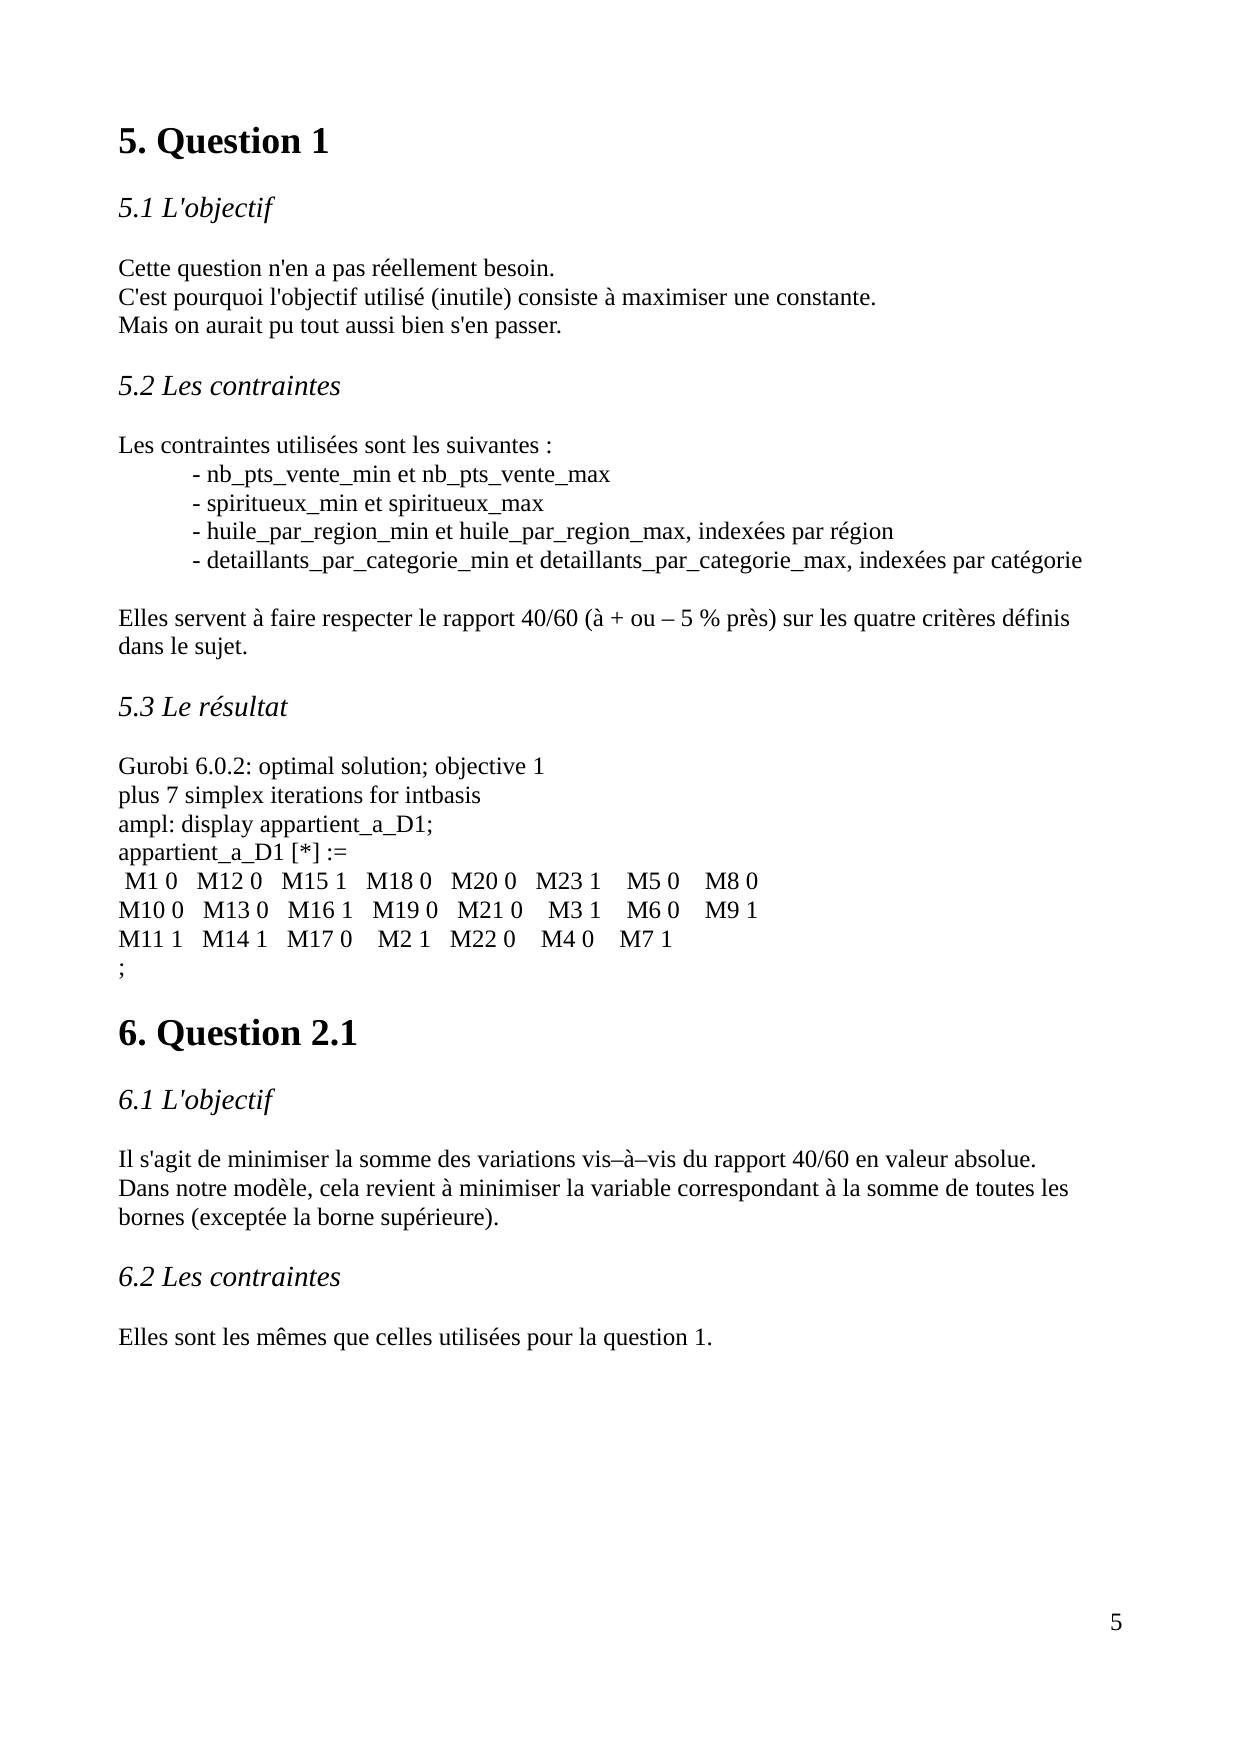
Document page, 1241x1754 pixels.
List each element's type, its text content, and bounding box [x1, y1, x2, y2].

subtitle 6.2 Les contraintes [118, 1259, 1122, 1293]
text C'est pourquoi l'objectif utilisé (inutile) consiste à maximiser une constante. [118, 282, 1122, 310]
text Elles servent à faire respecter le rapport 40/60 (à + ou – 5 % près) sur les quatre critères définis dans le sujet. [118, 603, 1122, 660]
text Gurobi 6.0.2: optimal solution; objective 1 plus 7 simplex iterations for intbasis ampl: display appartient_a_D1; appartient_a_D1 [*] := M1 0 M12 0 M15 1 M18 0 M20 0 M23 1 M5 0 M8 0 M10 0 M13 0 M16 1 M19 0 M21 0 M3 1 M6 0 M9 1 M11 1 M14 1 M17 0 M2 1 M22 0 M4 0 M7 1 ; [118, 751, 1122, 981]
subtitle 5.2 Les contraintes [118, 368, 1122, 401]
text - detaillants_par_categorie_min et detaillants_par_categorie_max, indexées par catégorie [118, 545, 1122, 574]
text - spiritueux_min et spiritueux_max [118, 488, 1122, 516]
subtitle 5.3 Le résultat [118, 689, 1122, 722]
text Elles sont les mêmes que celles utilisées pour la question 1. [118, 1322, 1122, 1351]
subtitle 6. Question 2.1 [118, 1010, 1122, 1053]
text Dans notre modèle, cela revient à minimiser la variable correspondant à la somme de toutes les bornes (exceptée la borne supérieure). [118, 1173, 1122, 1231]
text Les contraintes utilisées sont les suivantes : [118, 430, 1122, 459]
text Mais on aurait pu tout aussi bien s'en passer. [118, 310, 1122, 339]
subtitle 5.1 L'objectif [118, 191, 1122, 224]
text - huile_par_region_min et huile_par_region_max, indexées par région [118, 516, 1122, 545]
text Cette question n'en a pas réellement besoin. [118, 253, 1122, 282]
subtitle 6.1 L'objectif [118, 1082, 1122, 1116]
subtitle 5. Question 1 [118, 118, 1122, 162]
text Il s'agit de minimiser la somme des variations vis–à–vis du rapport 40/60 en valeur absolue. [118, 1144, 1122, 1173]
text - nb_pts_vente_min et nb_pts_vente_max [118, 459, 1122, 488]
